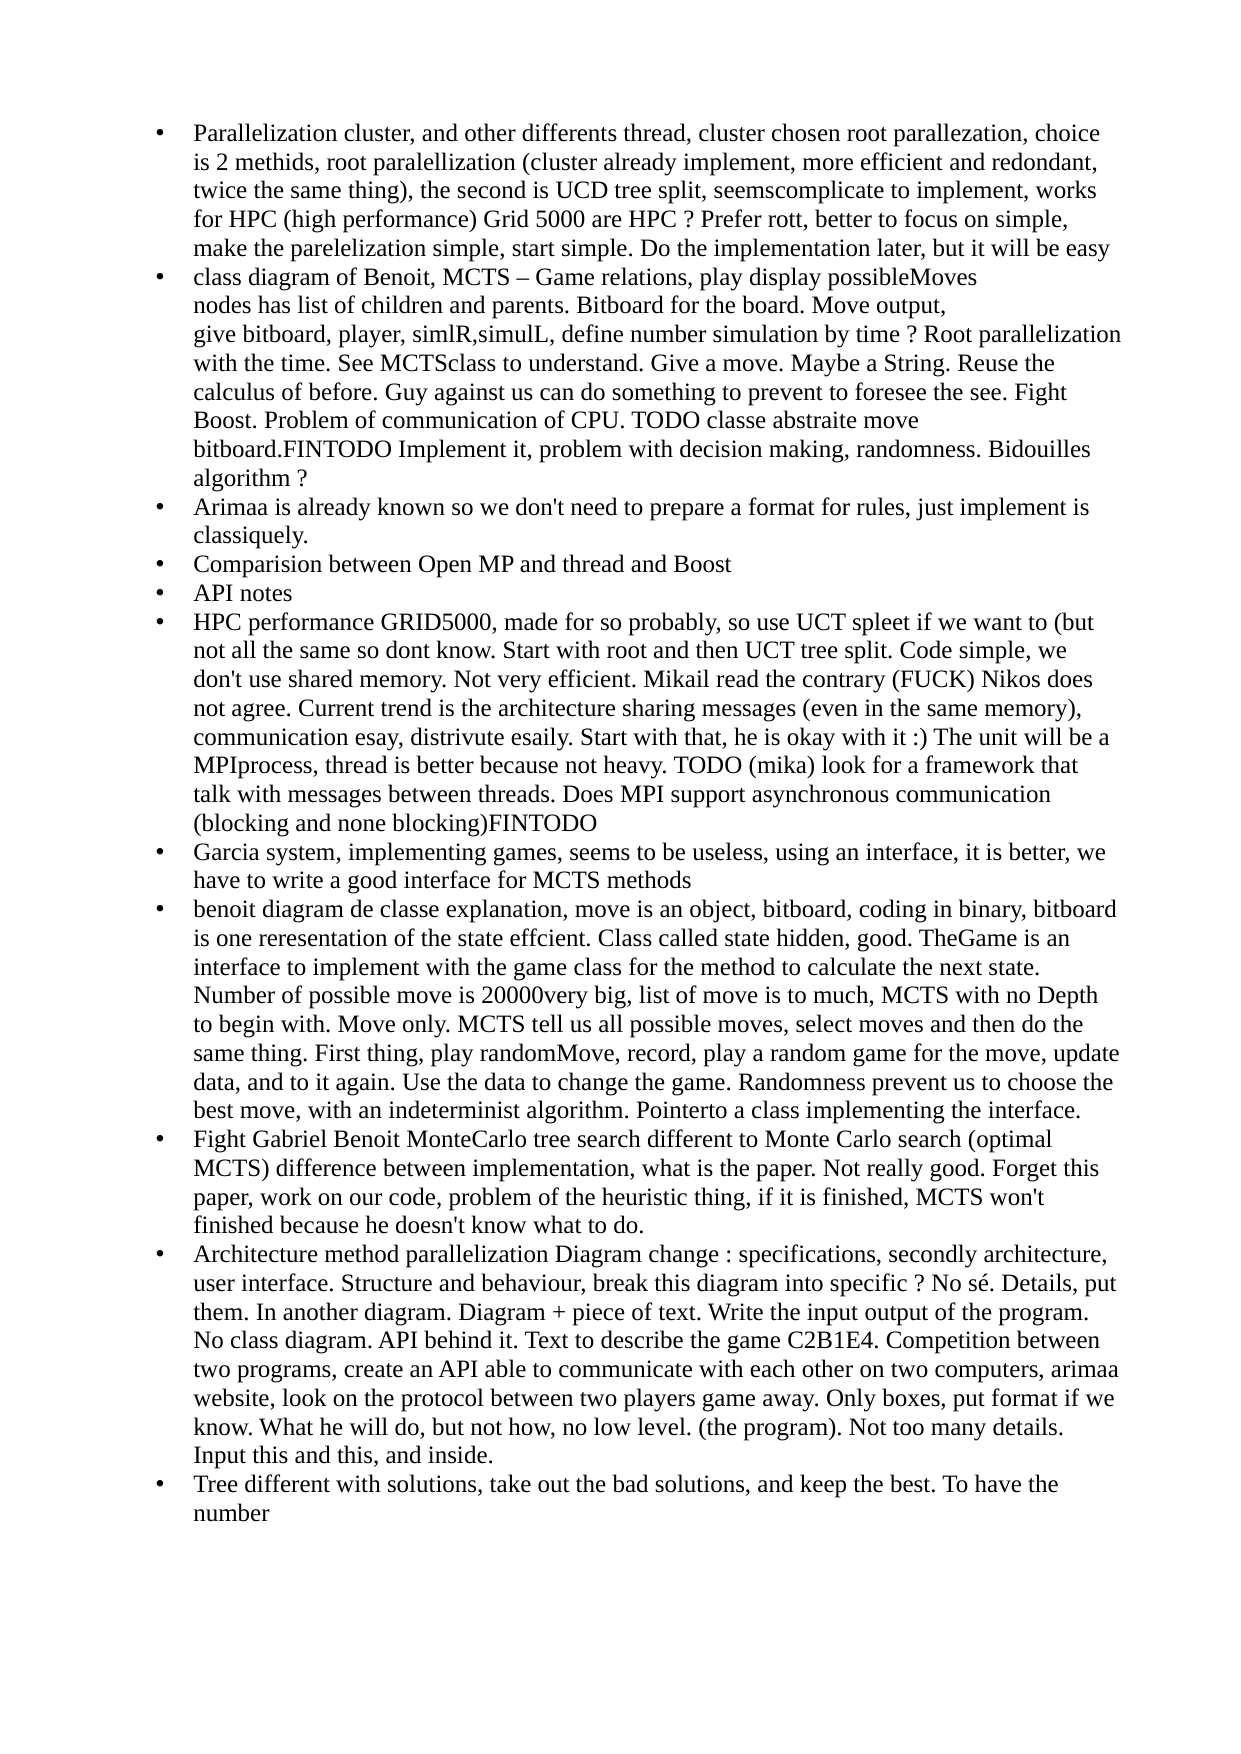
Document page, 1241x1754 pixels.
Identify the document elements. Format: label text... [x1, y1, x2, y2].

list Arimaa is already known so we don't need to prepare a format for rules, just implement is classiquely. [156, 492, 1122, 549]
list Tree different with solutions, take out the bad solutions, and keep the best. To have the number [156, 1469, 1122, 1527]
list HPC performance GRID5000, made for so probably, so use UCT spleet if we want to (but not all the same so dont know. Start with root and then UCT tree split. Code simple, we don't use shared memory. Not very efficient. Mikail read the contrary (FUCK) Nikos does not agree. Current trend is the architecture sharing messages (even in the same memory), communication esay, distrivute esaily. Start with that, he is okay with it :) The unit will be a MPIprocess, thread is better because not heavy. TODO (mika) look for a framework that talk with messages between threads. Does MPI support asynchronous communication (blocking and none blocking)FINTODO [156, 607, 1122, 837]
list class diagram of Benoit, MCTS – Game relations, play display possibleMoves [156, 262, 1122, 291]
list benoit diagram de classe explanation, move is an object, bitboard, coding in binary, bitboard is one reresentation of the state effcient. Class called state hidden, good. TheGame is an interface to implement with the game class for the method to calculate the next state. Number of possible move is 20000very big, list of move is to much, MCTS with no Depth to begin with. Move only. MCTS tell us all possible moves, select moves and then do the same thing. First thing, play randomMove, record, play a random game for the move, update data, and to it again. Use the data to change the game. Randomness prevent us to choose the best move, with an indeterminist algorithm. Pointerto a class implementing the interface. [156, 894, 1122, 1124]
list Garcia system, implementing games, seems to be useless, using an interface, it is better, we have to write a good interface for MCTS methods [156, 837, 1122, 894]
list Fight Gabriel Benoit MonteCarlo tree search different to Monte Carlo search (optimal MCTS) difference between implementation, what is the paper. Not really good. Forget this paper, work on our code, problem of the heuristic thing, if it is finished, MCTS won't finished because he doesn't know what to do. [156, 1124, 1122, 1239]
list give bitboard, player, simlR,simulL, define number simulation by time ? Root parallelization with the time. See MCTSclass to understand. Give a move. Maybe a String. Reuse the calculus of before. Guy against us can do something to prevent to foresee the see. Fight Boost. Problem of communication of CPU. TODO classe abstraite move bitboard.FINTODO Implement it, problem with decision making, randomness. Bidouilles algorithm ? [156, 319, 1122, 492]
list Comparision between Open MP and thread and Boost [156, 549, 1122, 578]
list API notes [156, 578, 1122, 607]
list Parallelization cluster, and other differents thread, cluster chosen root parallezation, choice is 2 methids, root paralellization (cluster already implement, more efficient and redondant, twice the same thing), the second is UCD tree split, seemscomplicate to implement, works for HPC (high performance) Grid 5000 are HPC ? Prefer rott, better to focus on simple, make the parelelization simple, start simple. Do the implementation later, but it will be easy [156, 118, 1122, 262]
list nodes has list of children and parents. Bitboard for the board. Move output, [156, 291, 1122, 319]
list Architecture method parallelization Diagram change : specifications, secondly architecture, user interface. Structure and behaviour, break this diagram into specific ? No sé. Details, put them. In another diagram. Diagram + piece of text. Write the input output of the program. No class diagram. API behind it. Text to describe the game C2B1E4. Competition between two programs, create an API able to communicate with each other on two computers, arimaa website, look on the protocol between two players game away. Only boxes, put format if we know. What he will do, but not how, no low level. (the program). Not too many details. Input this and this, and inside. [156, 1239, 1122, 1469]
